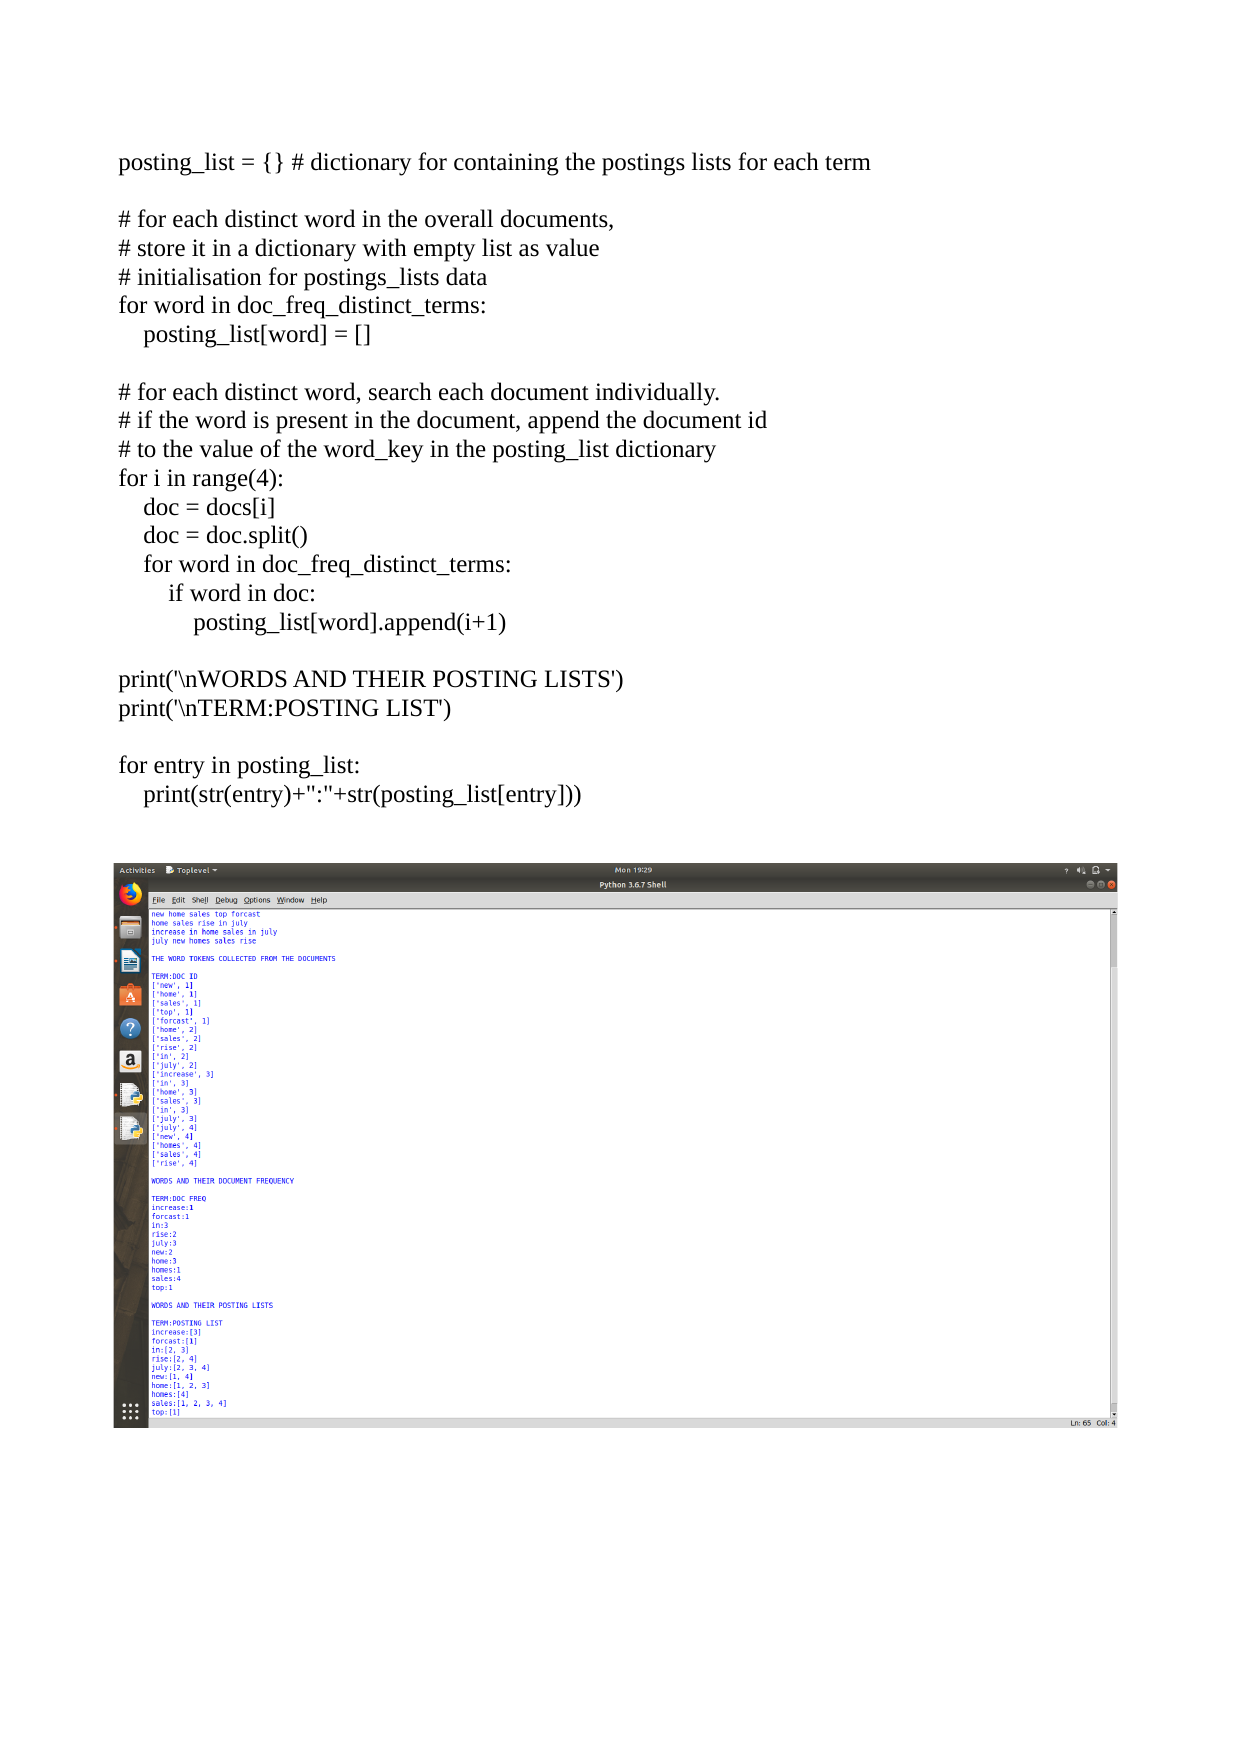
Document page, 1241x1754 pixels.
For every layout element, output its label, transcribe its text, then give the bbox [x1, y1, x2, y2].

text print('\nTERM:POSTING LIST') [118, 693, 1122, 722]
picture [113, 863, 1118, 1428]
text # store it in a dictionary with empty list as value [118, 233, 1122, 262]
text for entry in posting_list: [118, 751, 1122, 779]
text # if the word is present in the document, append the document id [118, 406, 1122, 434]
text print(str(entry)+":"+str(posting_list[entry])) [118, 779, 1122, 808]
text posting_list[word].append(i+1) [118, 607, 1122, 636]
text posting_list[word] = [] [118, 319, 1122, 348]
text # to the value of the word_key in the posting_list dictionary [118, 434, 1122, 463]
text for i in range(4): [118, 463, 1122, 492]
text doc = doc.split() [118, 521, 1122, 549]
text doc = docs[i] [118, 492, 1122, 521]
text for word in doc_freq_distinct_terms: [118, 549, 1122, 578]
text for word in doc_freq_distinct_terms: [118, 291, 1122, 319]
text posting_list = {} # dictionary for containing the postings lists for each term [118, 147, 1122, 176]
text if word in doc: [118, 578, 1122, 607]
text print('\nWORDS AND THEIR POSTING LISTS') [118, 664, 1122, 693]
text # for each distinct word, search each document individually. [118, 377, 1122, 406]
text # for each distinct word in the overall documents, [118, 204, 1122, 233]
text # initialisation for postings_lists data [118, 262, 1122, 291]
